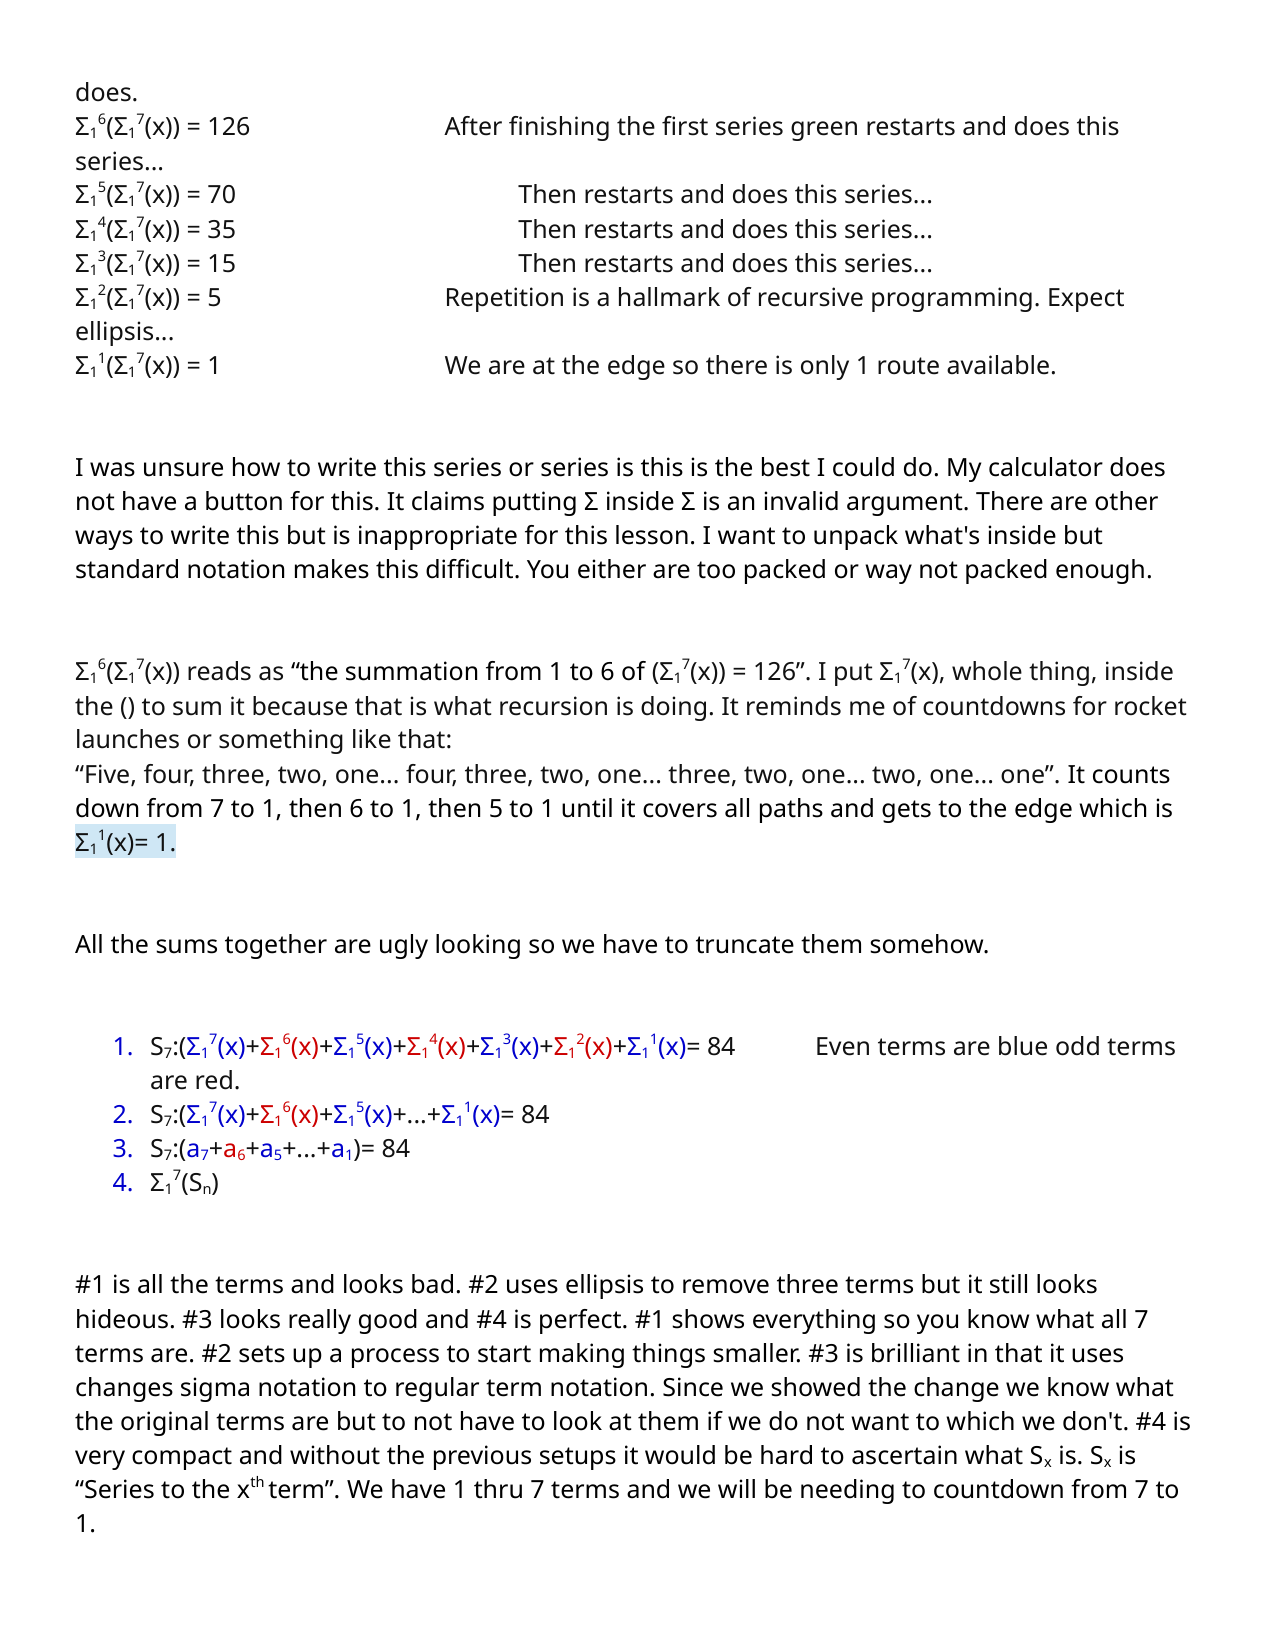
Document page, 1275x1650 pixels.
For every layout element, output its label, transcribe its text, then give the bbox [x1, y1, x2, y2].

list S7:(Σ17(x)+Σ16(x)+Σ15(x)+Σ14(x)+Σ13(x)+Σ12(x)+Σ11(x)= 84 Even terms are blue odd terms are red. [112, 1029, 1200, 1097]
text Σ16(Σ17(x)) = 126 After finishing the first series green restarts and does this series... [75, 109, 1200, 177]
text Σ13(Σ17(x)) = 15 Then restarts and does this series... [75, 245, 1200, 279]
text All the sums together are ugly looking so we have to truncate them somehow. [75, 927, 1200, 961]
text does. [75, 75, 1200, 109]
text Σ11(Σ17(x)) = 1 We are at the edge so there is only 1 route available. [75, 347, 1200, 382]
text #1 is all the terms and looks bad. #2 uses ellipsis to remove three terms but it still looks hideous. #3 looks really good and #4 is perfect. #1 shows everything so you know what all 7 terms are. #2 sets up a process to start making things smaller. #3 is brilliant in that it uses changes sigma notation to regular term notation. Since we showed the change we know what the original terms are but to not have to look at them if we do not want to which we don't. #4 is very compact and without the previous setups it would be hard to ascertain what Sx is. Sx is “Series to the xth term”. We have 1 thru 7 terms and we will be needing to countdown from 7 to 1. [75, 1267, 1200, 1540]
text Σ16(Σ17(x)) reads as “the summation from 1 to 6 of (Σ17(x)) = 126”. I put Σ17(x), whole thing, inside the () to sum it because that is what recursion is doing. It reminds me of countdowns for rocket launches or something like that: [75, 654, 1200, 756]
text “Five, four, three, two, one... four, three, two, one... three, two, one... two, one... one”. It counts down from 7 to 1, then 6 to 1, then 5 to 1 until it covers all paths and gets to the edge which is Σ11(x)= 1. [75, 756, 1200, 858]
text I was unsure how to write this series or series is this is the best I could do. My calculator does not have a button for this. It claims putting Σ inside Σ is an invalid argument. There are other ways to write this but is inappropriate for this lesson. I want to unpack what's inside but standard notation makes this difficult. You either are too packed or way not packed enough. [75, 450, 1200, 586]
list Σ17(Sn) [112, 1165, 1200, 1199]
text Σ12(Σ17(x)) = 5 Repetition is a hallmark of recursive programming. Expect ellipsis... [75, 279, 1200, 347]
text Σ14(Σ17(x)) = 35 Then restarts and does this series... [75, 211, 1200, 245]
list S7:(Σ17(x)+Σ16(x)+Σ15(x)+...+Σ11(x)= 84 [112, 1097, 1200, 1131]
text Σ15(Σ17(x)) = 70 Then restarts and does this series... [75, 177, 1200, 211]
list S7:(a7+a6+a5+...+a1)= 84 [112, 1131, 1200, 1165]
